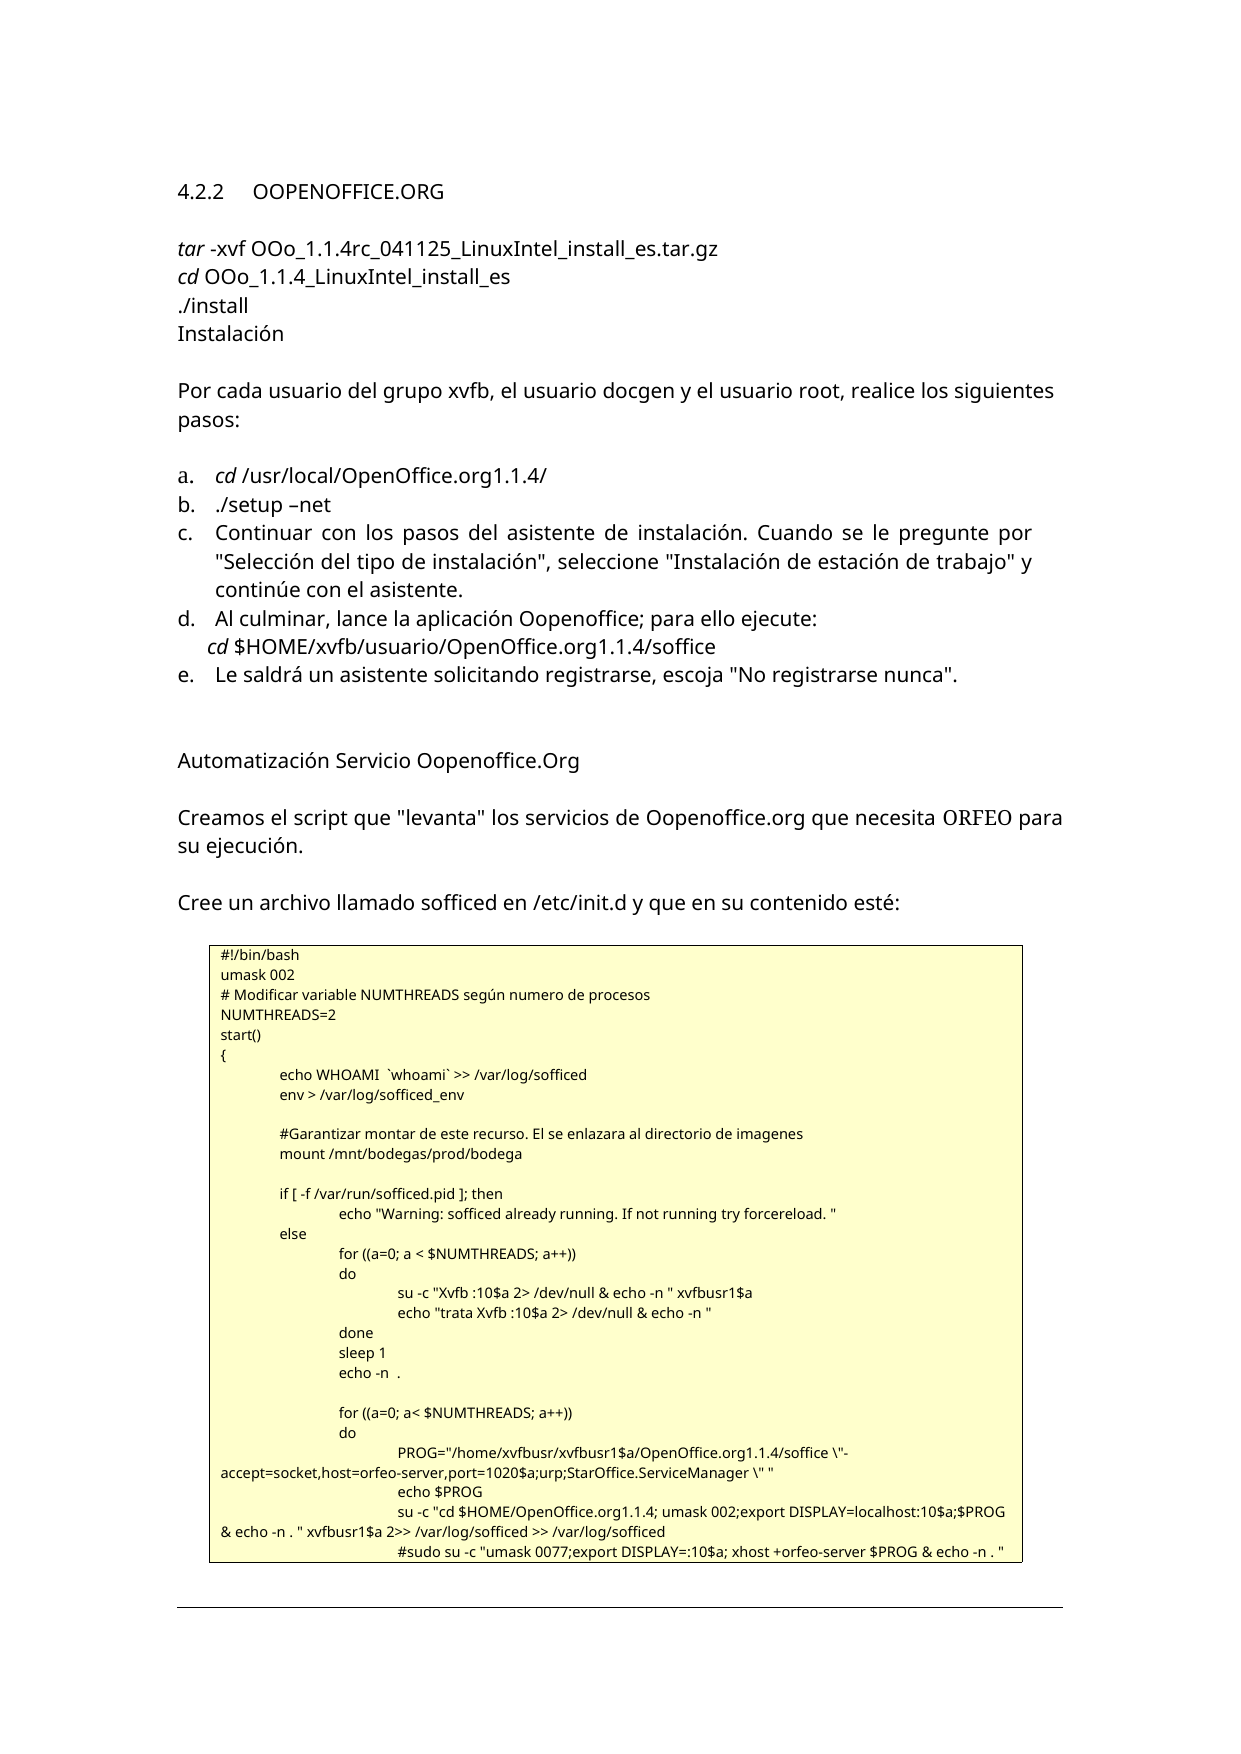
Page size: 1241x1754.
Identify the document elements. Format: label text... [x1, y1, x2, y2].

list Le saldrá un asistente solicitando registrarse, escoja "No registrarse nunca". [177, 661, 1033, 689]
text ./install [177, 291, 1063, 319]
text Por cada usuario del grupo xvfb, el usuario docgen y el usuario root, realice los siguientes pasos: [177, 376, 1063, 433]
text Instalación [177, 319, 1063, 348]
table_header #!/bin/bash umask 002 # Modificar variable NUMTHREADS según numero de procesos NUMTHREADS=2 start() { echo WHOAMI `whoami` >> /var/log/sofficed env > /var/log/sofficed_env #Garantizar montar de este recurso. El se enlazara al directorio de imagenes mount /mnt/bodegas/prod/bodega if [ -f /var/run/sofficed.pid ]; then echo "Warning: sofficed already running. If not running try forcereload. " else for ((a=0; a < $NUMTHREADS; a++)) do su -c "Xvfb :10$a 2> /dev/null & echo -n " xvfbusr1$a echo "trata Xvfb :10$a 2> /dev/null & echo -n " done sleep 1 echo -n . for ((a=0; a< $NUMTHREADS; a++)) do PROG="/home/xvfbusr/xvfbusr1$a/OpenOffice.org1.1.4/soffice \"-accept=socket,host=orfeo-server,port=1020$a;urp;StarOffice.ServiceManager \" " echo $PROG su -c "cd $HOME/OpenOffice.org1.1.4; umask 002;export DISPLAY=localhost:10$a;$PROG & echo -n . " xvfbusr1$a 2>> /var/log/sofficed >> /var/log/sofficed #sudo su -c "umask 0077;export DISPLAY=:10$a; xhost +orfeo-server $PROG & echo -n . " [210, 946, 1022, 1562]
list Continuar con los pasos del asistente de instalación. Cuando se le pregunte por "Selección del tipo de instalación", seleccione "Instalación de estación de trabajo" y continúe con el asistente. [177, 518, 1033, 604]
text Creamos el script que "levanta" los servicios de Oopenoffice.org que necesita ORFEO para su ejecución. [177, 803, 1063, 860]
text tar -xvf OOo_1.1.4rc_041125_LinuxIntel_install_es.tar.gz [177, 234, 1063, 262]
text cd OOo_1.1.4_LinuxIntel_install_es [177, 262, 1063, 291]
list Al culminar, lance la aplicación Oopenoffice; para ello ejecute: [177, 604, 1033, 632]
text Cree un archivo llamado sofficed en /etc/init.d y que en su contenido esté: [177, 888, 1063, 917]
list ./setup –net [177, 490, 1033, 518]
list cd /usr/local/OpenOffice.org1.1.4/ [177, 462, 1033, 490]
text cd $HOME/xvfb/usuario/OpenOffice.org1.1.4/soffice [177, 632, 1033, 661]
text Automatización Servicio Oopenoffice.Org [177, 746, 1063, 774]
list OOPENOFFICE.ORG [177, 177, 1063, 206]
